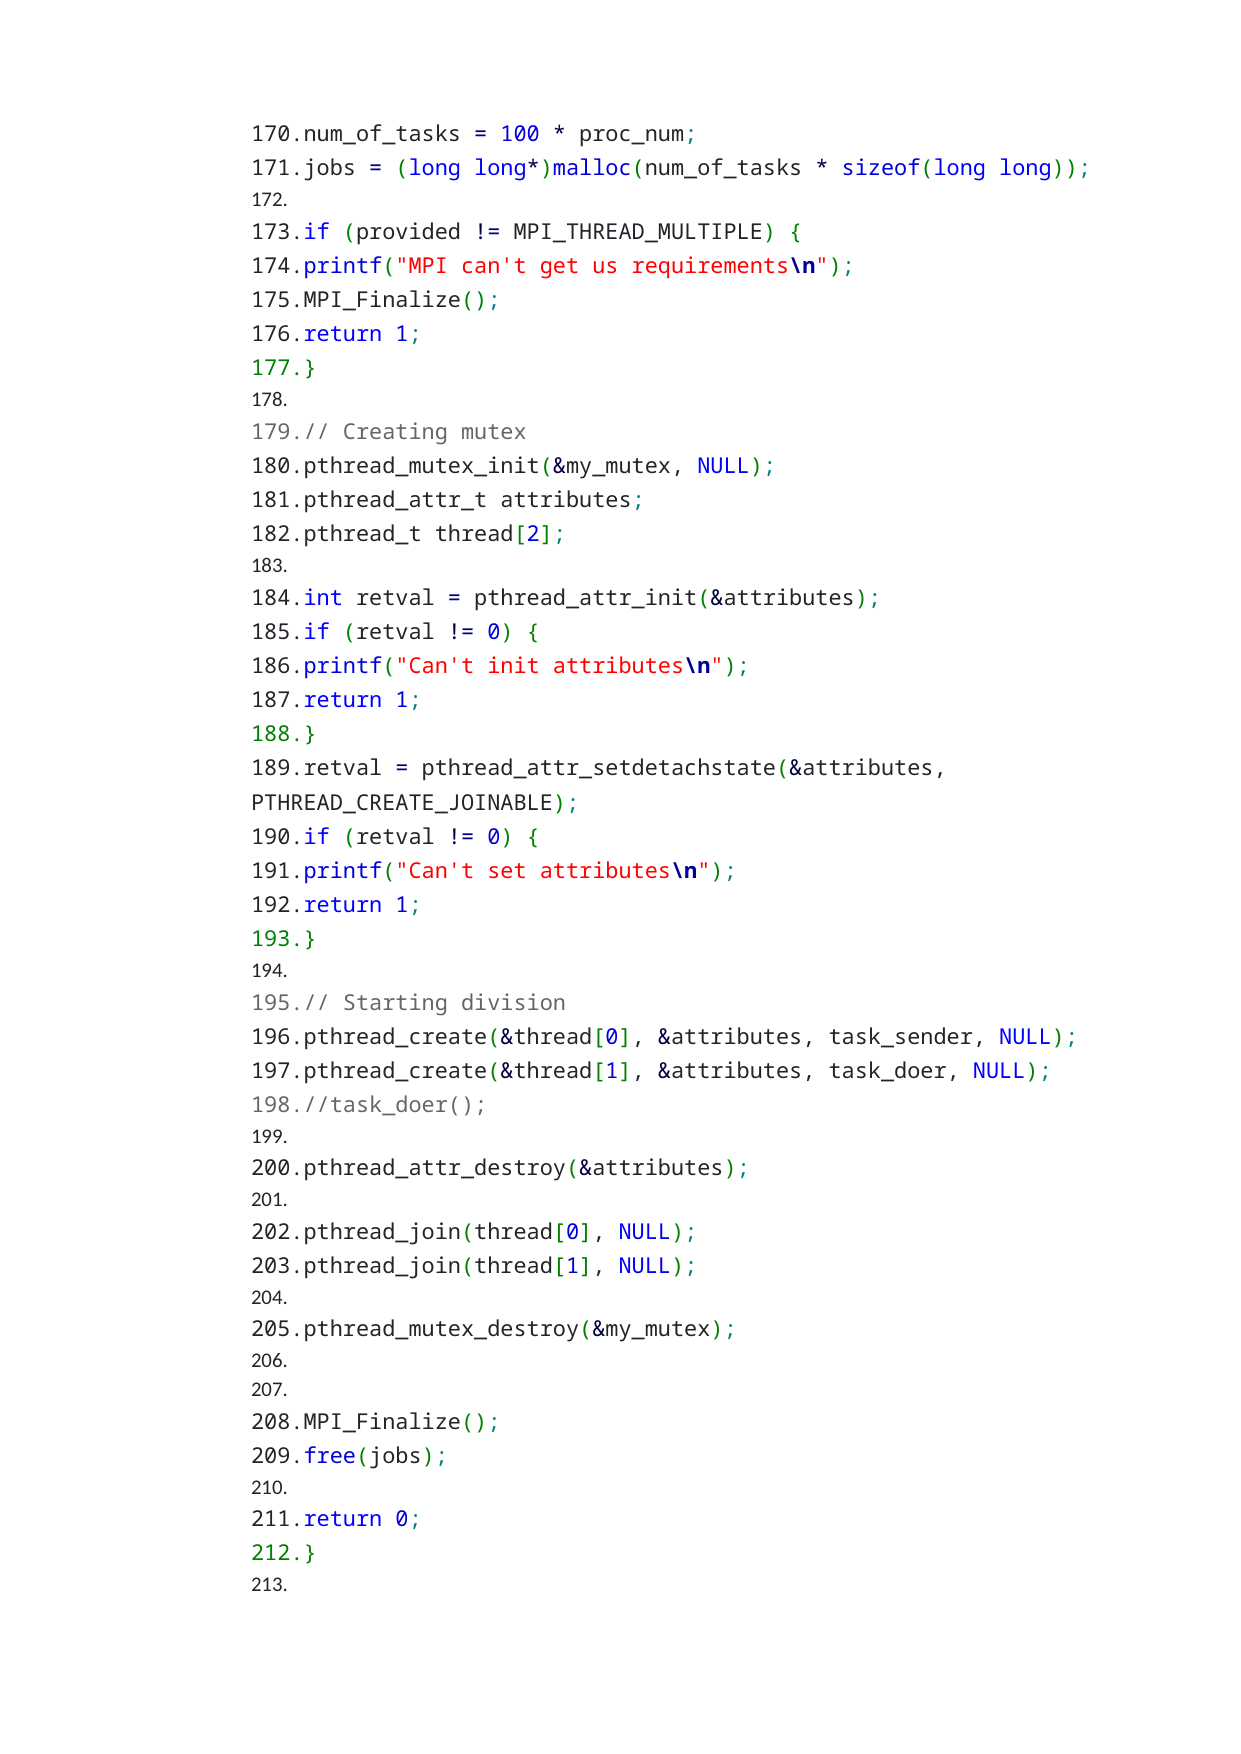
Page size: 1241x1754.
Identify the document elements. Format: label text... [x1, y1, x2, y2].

list pthread_create(&thread[1], &attributes, task_doer, NULL); [177, 1055, 1152, 1084]
list num_of_tasks = 100 * proc_num; [177, 118, 1152, 148]
list printf("MPI can't get us requirements\n"); [177, 250, 1152, 279]
list pthread_join(thread[0], NULL); [177, 1216, 1152, 1245]
list int retval = pthread_attr_init(&attributes); [177, 581, 1152, 611]
list pthread_attr_destroy(&attributes); [177, 1152, 1152, 1182]
list printf("Can't init attributes\n"); [177, 650, 1152, 679]
list return 1; [177, 318, 1152, 348]
list } [177, 352, 1152, 382]
list retval = pthread_attr_setdetachstate(&attributes, PTHREAD_CREATE_JOINABLE); [177, 752, 1152, 816]
list pthread_attr_t attributes; [177, 484, 1152, 514]
list return 1; [177, 684, 1152, 714]
list } [177, 718, 1152, 748]
list pthread_join(thread[1], NULL); [177, 1250, 1152, 1279]
list // Starting division [177, 986, 1152, 1016]
list pthread_mutex_destroy(&my_mutex); [177, 1313, 1152, 1343]
list if (retval != 0) { [177, 616, 1152, 645]
list } [177, 1537, 1152, 1567]
list if (retval != 0) { [177, 821, 1152, 850]
list return 1; [177, 889, 1152, 919]
list jobs = (long long*)malloc(num_of_tasks * sizeof(long long)); [177, 152, 1152, 182]
list MPI_Finalize(); [177, 284, 1152, 314]
list pthread_t thread[2]; [177, 518, 1152, 548]
list pthread_mutex_init(&my_mutex, NULL); [177, 450, 1152, 479]
list } [177, 923, 1152, 953]
list MPI_Finalize(); [177, 1406, 1152, 1435]
list pthread_create(&thread[0], &attributes, task_sender, NULL); [177, 1021, 1152, 1050]
list //task_doer(); [177, 1089, 1152, 1119]
list return 0; [177, 1503, 1152, 1533]
list if (provided != MPI_THREAD_MULTIPLE) { [177, 216, 1152, 245]
list free(jobs); [177, 1440, 1152, 1469]
list // Creating mutex [177, 416, 1152, 445]
list printf("Can't set attributes\n"); [177, 855, 1152, 884]
